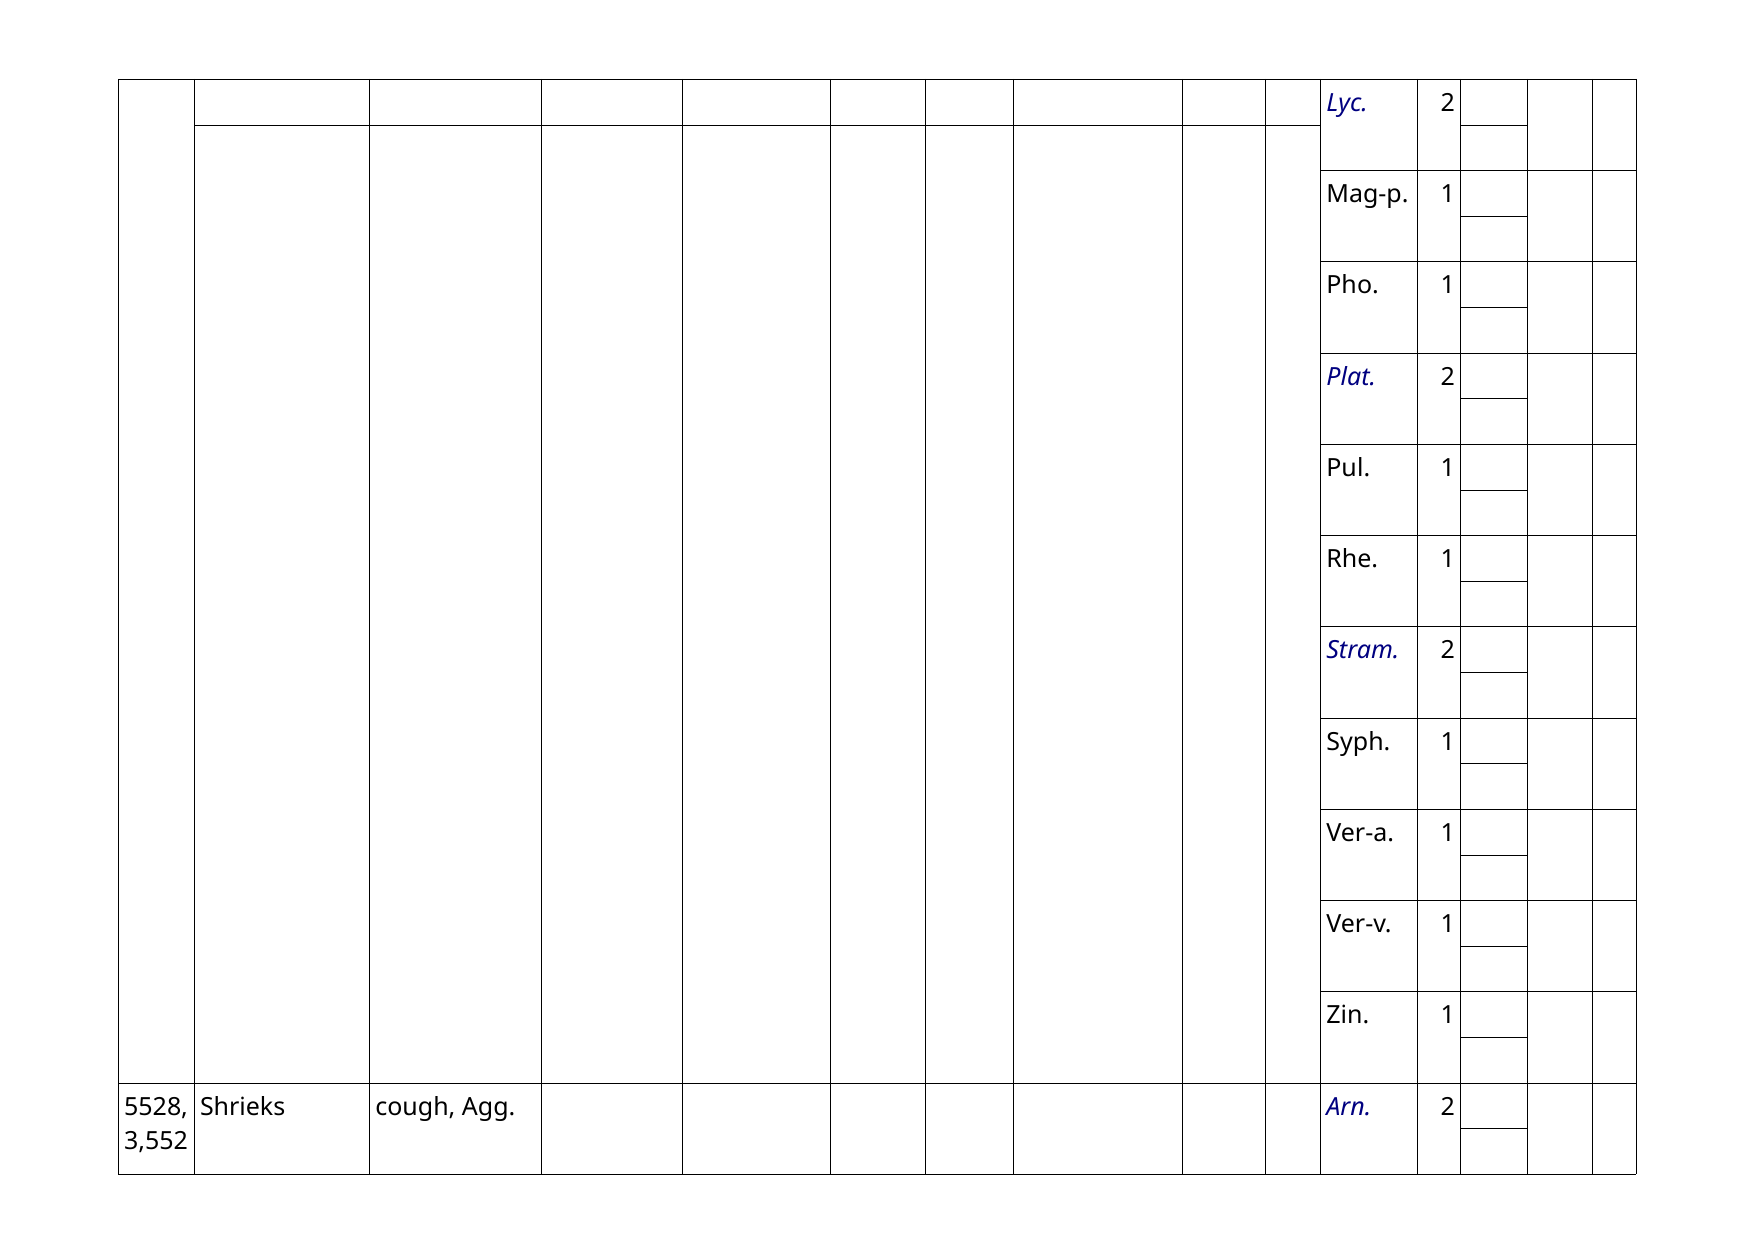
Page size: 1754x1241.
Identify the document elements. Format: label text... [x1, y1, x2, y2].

table_cell Zin. [1321, 992, 1417, 1083]
table_cell [831, 80, 925, 124]
table_cell [1528, 992, 1592, 1083]
table_cell Arn. [1321, 1084, 1417, 1174]
table_cell [1528, 810, 1592, 900]
table_cell 1 [1418, 536, 1460, 626]
table_cell [1266, 80, 1320, 124]
table_cell [1461, 1038, 1527, 1083]
table_cell 1 [1418, 810, 1460, 900]
table_cell [1461, 901, 1527, 946]
table_cell [683, 80, 830, 124]
table_cell [1593, 536, 1636, 626]
table_cell [1593, 354, 1636, 444]
table_cell 2 [1418, 627, 1460, 718]
table_cell [1461, 764, 1527, 809]
table_cell [1528, 1084, 1592, 1174]
table_cell [1461, 856, 1527, 900]
table_cell [195, 80, 369, 124]
table_cell 2 [1418, 80, 1460, 170]
table_cell [1593, 80, 1636, 170]
table_cell [1528, 171, 1592, 261]
table_cell [1461, 536, 1527, 581]
table_cell [1593, 627, 1636, 718]
table_cell 1 [1418, 445, 1460, 535]
table_cell 1 [1418, 171, 1460, 261]
table_cell [1266, 1084, 1320, 1174]
table_cell cough, Agg. [370, 1084, 541, 1174]
table_cell [1528, 536, 1592, 626]
table_cell [1528, 354, 1592, 444]
table_cell [1528, 445, 1592, 535]
table_cell [542, 126, 682, 1083]
table_cell [542, 80, 682, 124]
table_cell [1183, 126, 1265, 1083]
table_cell [926, 1084, 1013, 1174]
table_cell [1461, 308, 1527, 353]
table_cell [1461, 354, 1527, 398]
table_cell [1528, 901, 1592, 991]
table_cell [926, 80, 1013, 124]
table_cell Shrieks [195, 1084, 369, 1174]
table_cell [1014, 1084, 1182, 1174]
table_cell [1461, 1084, 1527, 1128]
table_cell [1266, 126, 1320, 1083]
table_cell [1528, 262, 1592, 353]
table_cell Plat. [1321, 354, 1417, 444]
table_cell [1183, 80, 1265, 124]
table_cell [831, 126, 925, 1083]
table_cell 1 [1418, 992, 1460, 1083]
table_cell [195, 126, 369, 1083]
table_cell [926, 126, 1013, 1083]
table_cell [1461, 445, 1527, 489]
table_cell [1528, 719, 1592, 809]
table_cell [1593, 719, 1636, 809]
table_cell [1528, 80, 1592, 170]
table_cell [1461, 217, 1527, 261]
table_cell [1183, 1084, 1265, 1174]
table_cell Stram. [1321, 627, 1417, 718]
table_cell 1 [1418, 262, 1460, 353]
table_cell Mag-p. [1321, 171, 1417, 261]
table_cell [831, 1084, 925, 1174]
table_cell [542, 1084, 682, 1174]
table_cell 2 [1418, 354, 1460, 444]
table_cell [1593, 1084, 1636, 1174]
table_cell [1461, 491, 1527, 535]
table_cell [1461, 80, 1527, 124]
table_cell 1 [1418, 719, 1460, 809]
table_cell Syph. [1321, 719, 1417, 809]
table_cell Pul. [1321, 445, 1417, 535]
table_cell [370, 126, 541, 1083]
table_cell [683, 1084, 830, 1174]
table_cell [1593, 445, 1636, 535]
table_cell [683, 126, 830, 1083]
table_cell [1528, 627, 1592, 718]
table_cell Lyc. [1321, 80, 1417, 170]
table_cell [119, 80, 194, 1083]
table_cell Ver-a. [1321, 810, 1417, 900]
table_cell [1461, 810, 1527, 854]
table_cell [370, 80, 541, 124]
table_cell Pho. [1321, 262, 1417, 353]
table_cell [1593, 992, 1636, 1083]
table_cell [1461, 1129, 1527, 1174]
table_cell 2 [1418, 1084, 1460, 1174]
table_cell [1461, 627, 1527, 672]
table_cell Rhe. [1321, 536, 1417, 626]
table_cell [1593, 262, 1636, 353]
table_cell [1014, 126, 1182, 1083]
table_cell [1461, 126, 1527, 170]
table_cell [1593, 901, 1636, 991]
table_cell [1461, 992, 1527, 1037]
table_cell 5528,3,552 [119, 1084, 194, 1174]
table_cell [1461, 947, 1527, 991]
table_cell [1461, 399, 1527, 444]
table_cell [1593, 810, 1636, 900]
table_cell [1593, 171, 1636, 261]
table_cell 1 [1418, 901, 1460, 991]
table_cell [1461, 719, 1527, 763]
table_cell [1461, 673, 1527, 718]
table_cell [1014, 80, 1182, 124]
table_cell Ver-v. [1321, 901, 1417, 991]
table_cell [1461, 582, 1527, 626]
table_cell [1461, 262, 1527, 307]
table_cell [1461, 171, 1527, 216]
